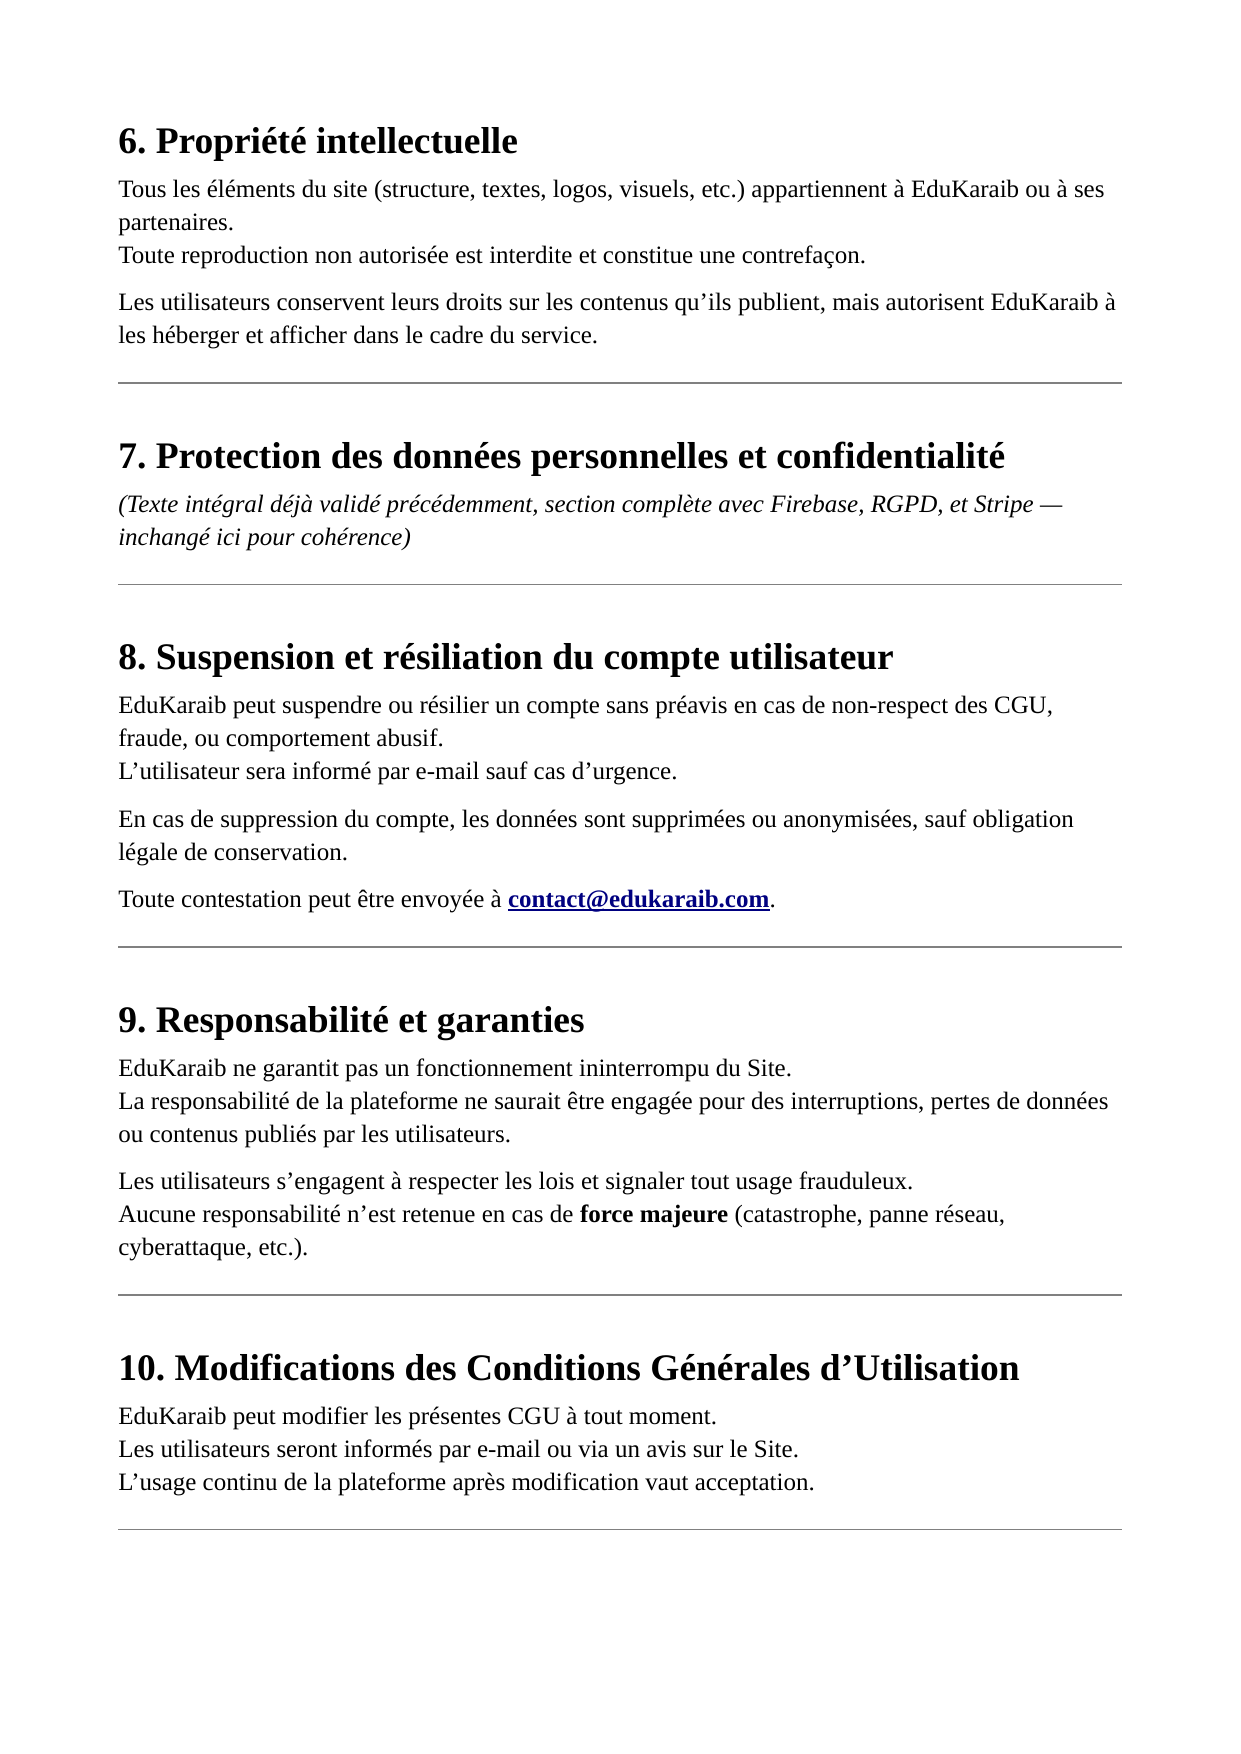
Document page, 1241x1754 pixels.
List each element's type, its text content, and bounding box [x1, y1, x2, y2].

subtitle 8. Suspension et résiliation du compte utilisateur [118, 634, 1122, 678]
text EduKaraib peut suspendre ou résilier un compte sans préavis en cas de non-respect des CGU, fraude, ou comportement abusif. L’utilisateur sera informé par e-mail sauf cas d’urgence. [118, 690, 1122, 785]
subtitle 9. Responsabilité et garanties [118, 997, 1122, 1040]
subtitle 10. Modifications des Conditions Générales d’Utilisation [118, 1345, 1122, 1388]
text En cas de suppression du compte, les données sont supprimées ou anonymisées, sauf obligation légale de conservation. [118, 804, 1122, 866]
text Les utilisateurs s’engagent à respecter les lois et signaler tout usage frauduleux. Aucune responsabilité n’est retenue en cas de force majeure (catastrophe, panne réseau, cyberattaque, etc.). [118, 1166, 1122, 1261]
subtitle 6. Propriété intellectuelle [118, 118, 1122, 161]
text Toute contestation peut être envoyée à contact@edukaraib.com. [118, 884, 1122, 913]
subtitle 7. Protection des données personnelles et confidentialité [118, 433, 1122, 476]
text EduKaraib peut modifier les présentes CGU à tout moment. Les utilisateurs seront informés par e-mail ou via un avis sur le Site. L’usage continu de la plateforme après modification vaut acceptation. [118, 1401, 1122, 1496]
text Tous les éléments du site (structure, textes, logos, visuels, etc.) appartiennent à EduKaraib ou à ses partenaires. Toute reproduction non autorisée est interdite et constitue une contrefaçon. [118, 174, 1122, 268]
text EduKaraib ne garantit pas un fonctionnement ininterrompu du Site. La responsabilité de la plateforme ne saurait être engagée pour des interruptions, pertes de données ou contenus publiés par les utilisateurs. [118, 1053, 1122, 1147]
text Les utilisateurs conservent leurs droits sur les contenus qu’ils publient, mais autorisent EduKaraib à les héberger et afficher dans le cadre du service. [118, 287, 1122, 349]
text (Texte intégral déjà validé précédemment, section complète avec Firebase, RGPD, et Stripe — inchangé ici pour cohérence) [118, 489, 1122, 551]
